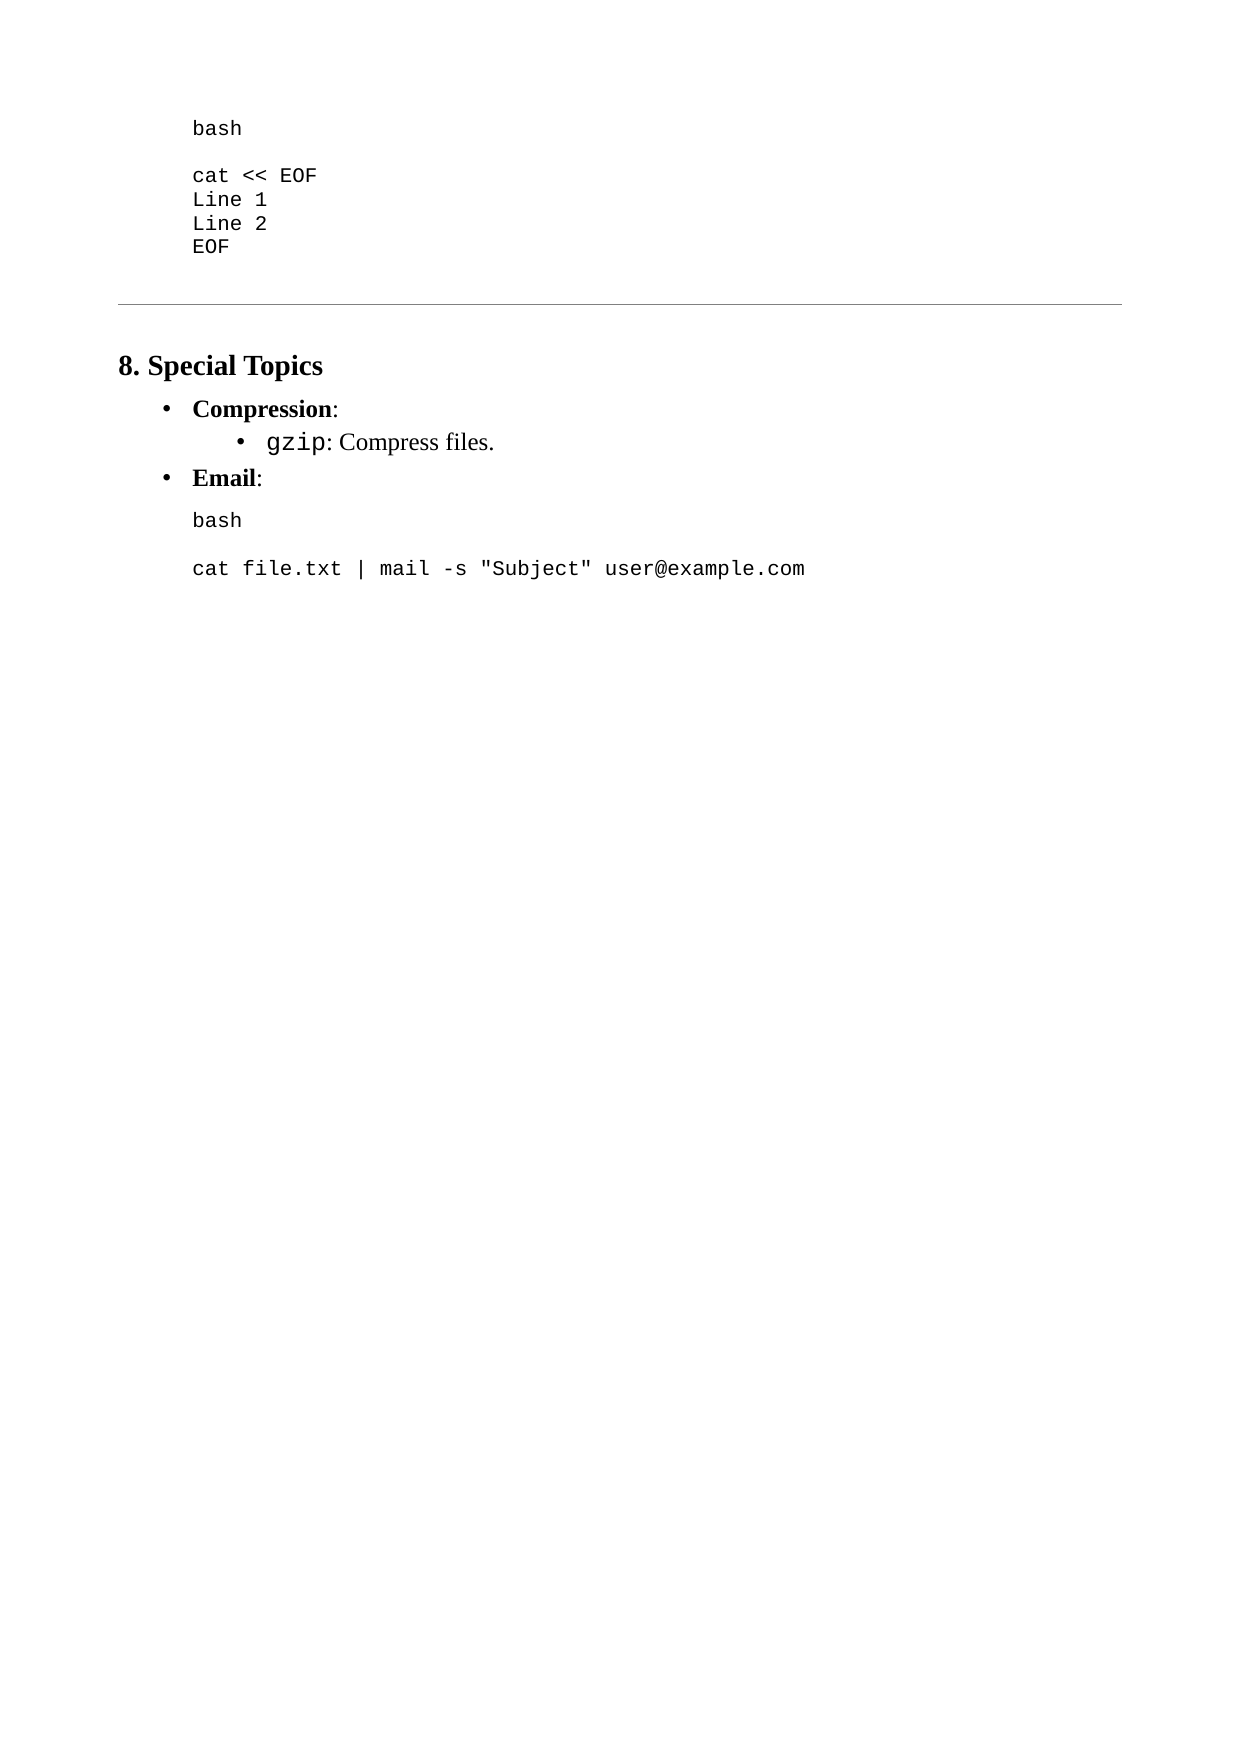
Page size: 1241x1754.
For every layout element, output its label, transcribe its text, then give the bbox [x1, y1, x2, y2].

list gzip: Compress files. [236, 427, 1122, 458]
list bash [162, 510, 1122, 534]
list cat << EOF [162, 165, 1122, 189]
list Compression: [162, 394, 1122, 423]
subtitle 8. Special Topics [118, 348, 1122, 382]
list cat file.txt | mail -s "Subject" user@example.com [162, 558, 1122, 581]
list Line 1 [162, 189, 1122, 213]
list bash [162, 118, 1122, 142]
list Line 2 [162, 213, 1122, 236]
list Email: [162, 463, 1122, 492]
list EOF [162, 236, 1122, 260]
